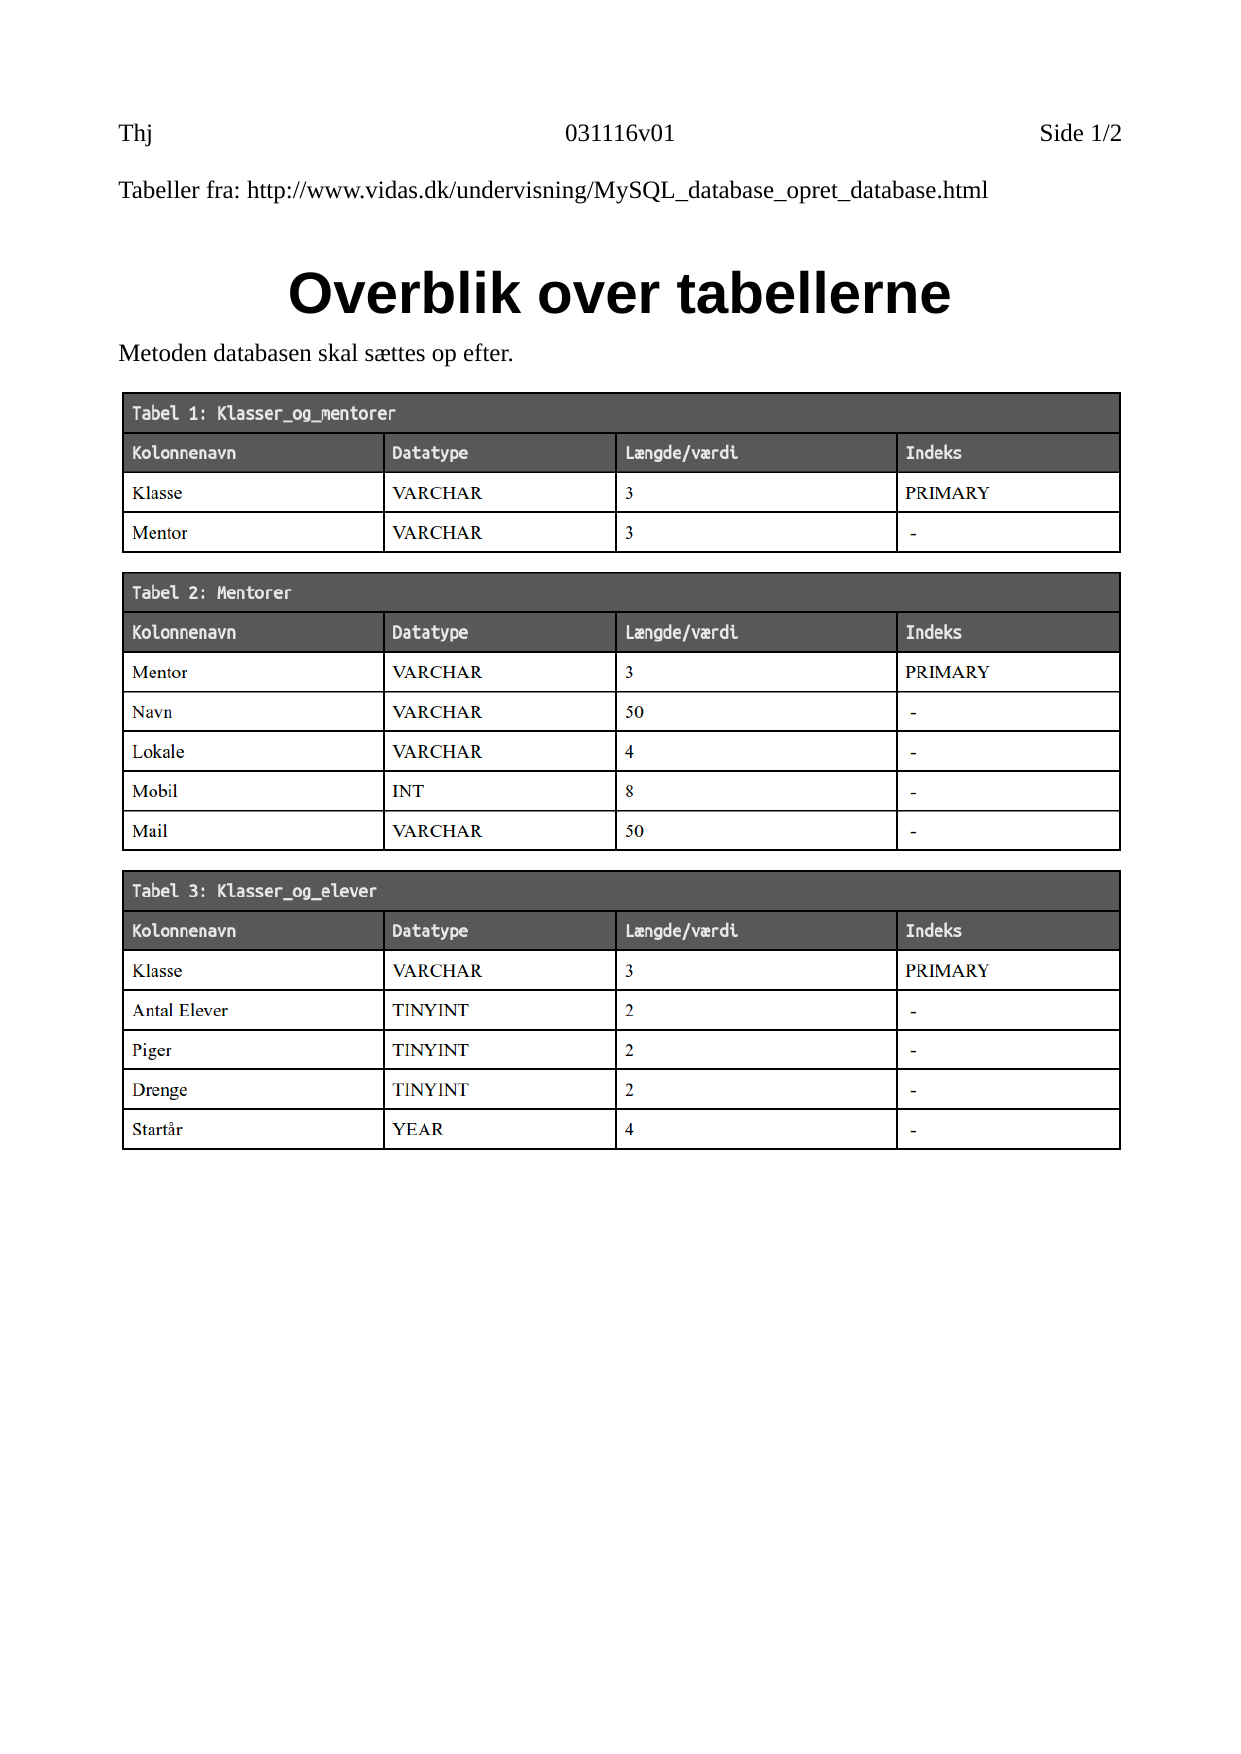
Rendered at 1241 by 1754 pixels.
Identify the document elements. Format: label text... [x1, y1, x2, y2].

text Metoden databasen skal sættes op efter. [118, 338, 1122, 367]
picture [118, 387, 1123, 1152]
title Overblik over tabellerne [118, 259, 1122, 326]
